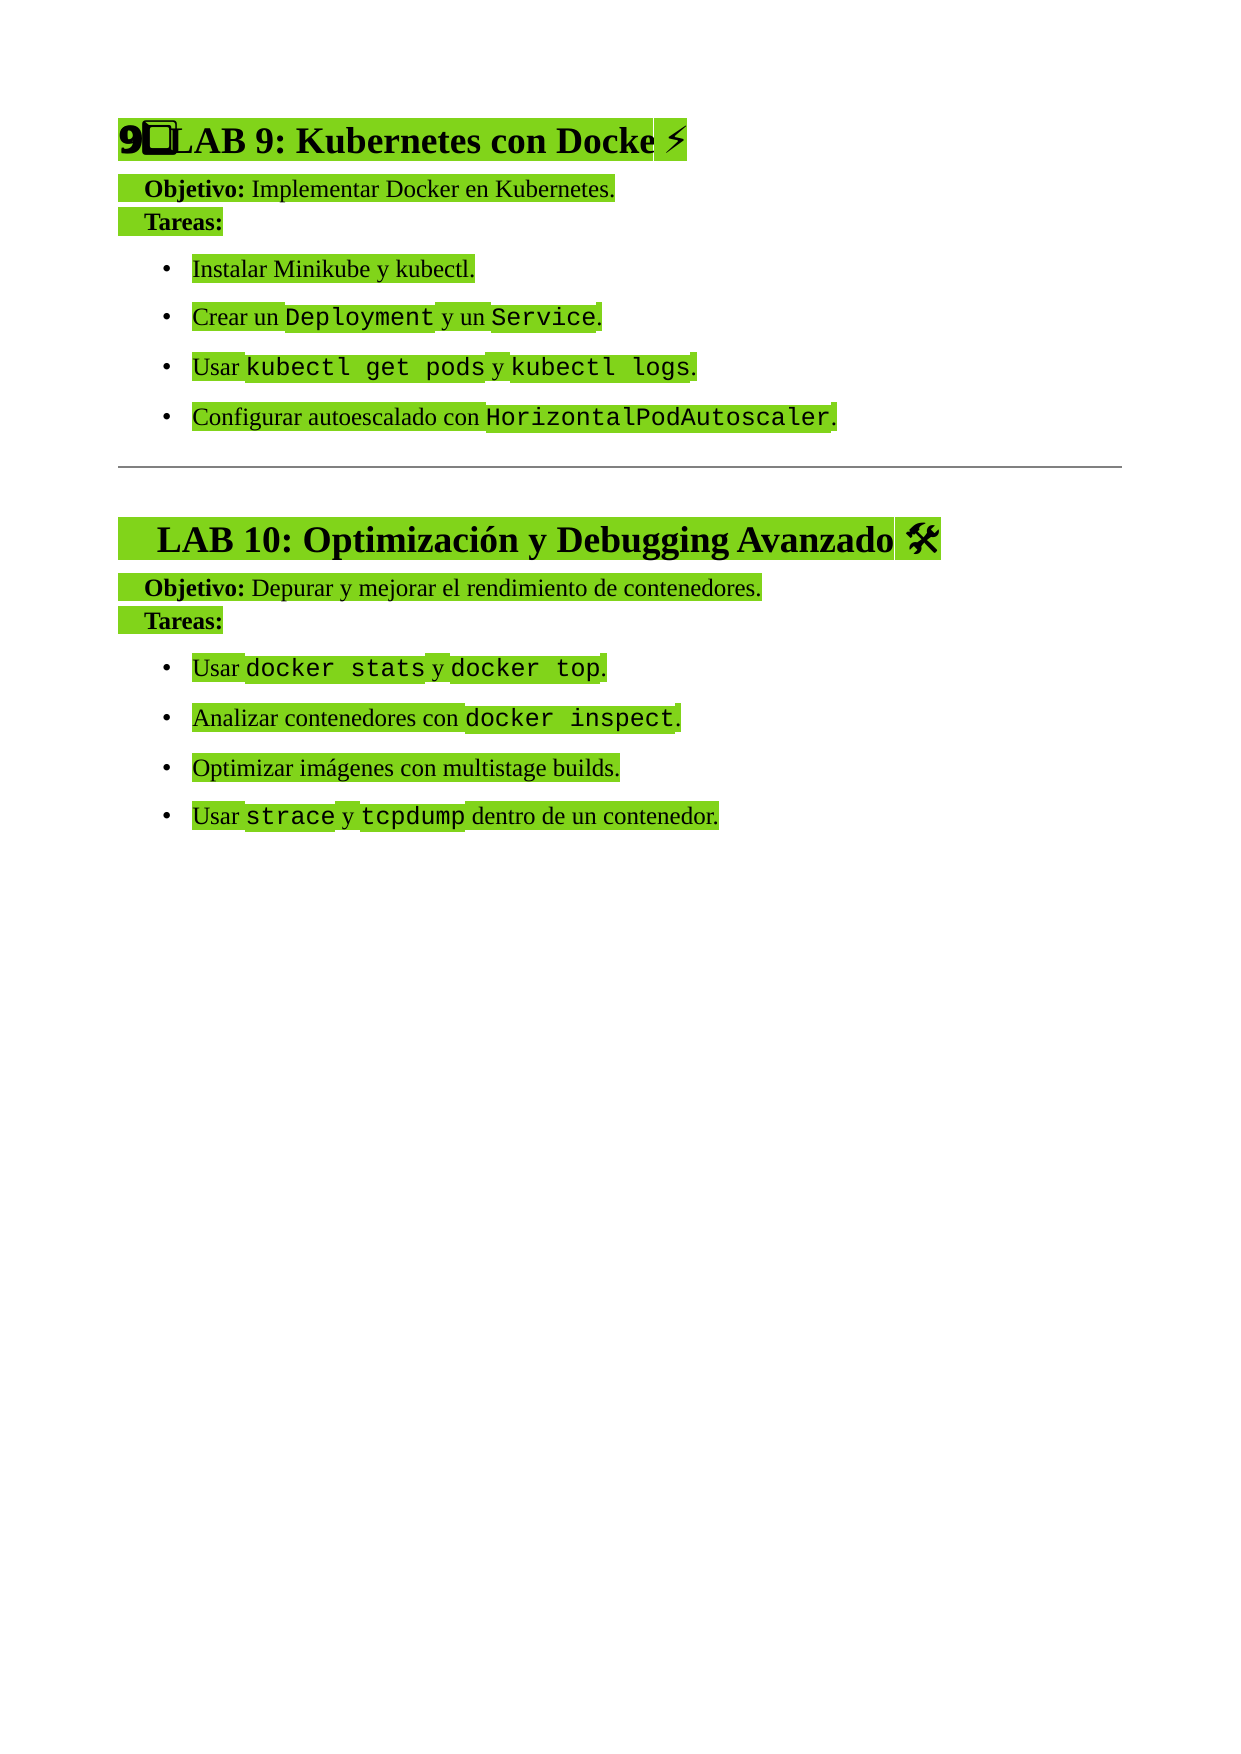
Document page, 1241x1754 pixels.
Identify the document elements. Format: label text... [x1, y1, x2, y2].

list Usar docker stats y docker top. [162, 653, 1122, 684]
text 📌 Objetivo: Implementar Docker en Kubernetes. 🔹 Tareas: [118, 174, 1122, 236]
subtitle 9️⃣ LAB 9: Kubernetes con Docker 🚢⚡ [118, 118, 1122, 161]
list Crear un Deployment y un Service. [162, 302, 1122, 333]
list Usar strace y tcpdump dentro de un contenedor. [162, 801, 1122, 832]
list Analizar contenedores con docker inspect. [162, 703, 1122, 734]
text 📌 Objetivo: Depurar y mejorar el rendimiento de contenedores. 🔹 Tareas: [118, 573, 1122, 634]
list Optimizar imágenes con multistage builds. [162, 753, 1122, 782]
subtitle 🔟 LAB 10: Optimización y Debugging Avanzado 🛠️ [118, 517, 1122, 560]
list Usar kubectl get pods y kubectl logs. [162, 352, 1122, 383]
list Configurar autoescalado con HorizontalPodAutoscaler. [162, 402, 1122, 433]
list Instalar Minikube y kubectl. [162, 254, 1122, 283]
